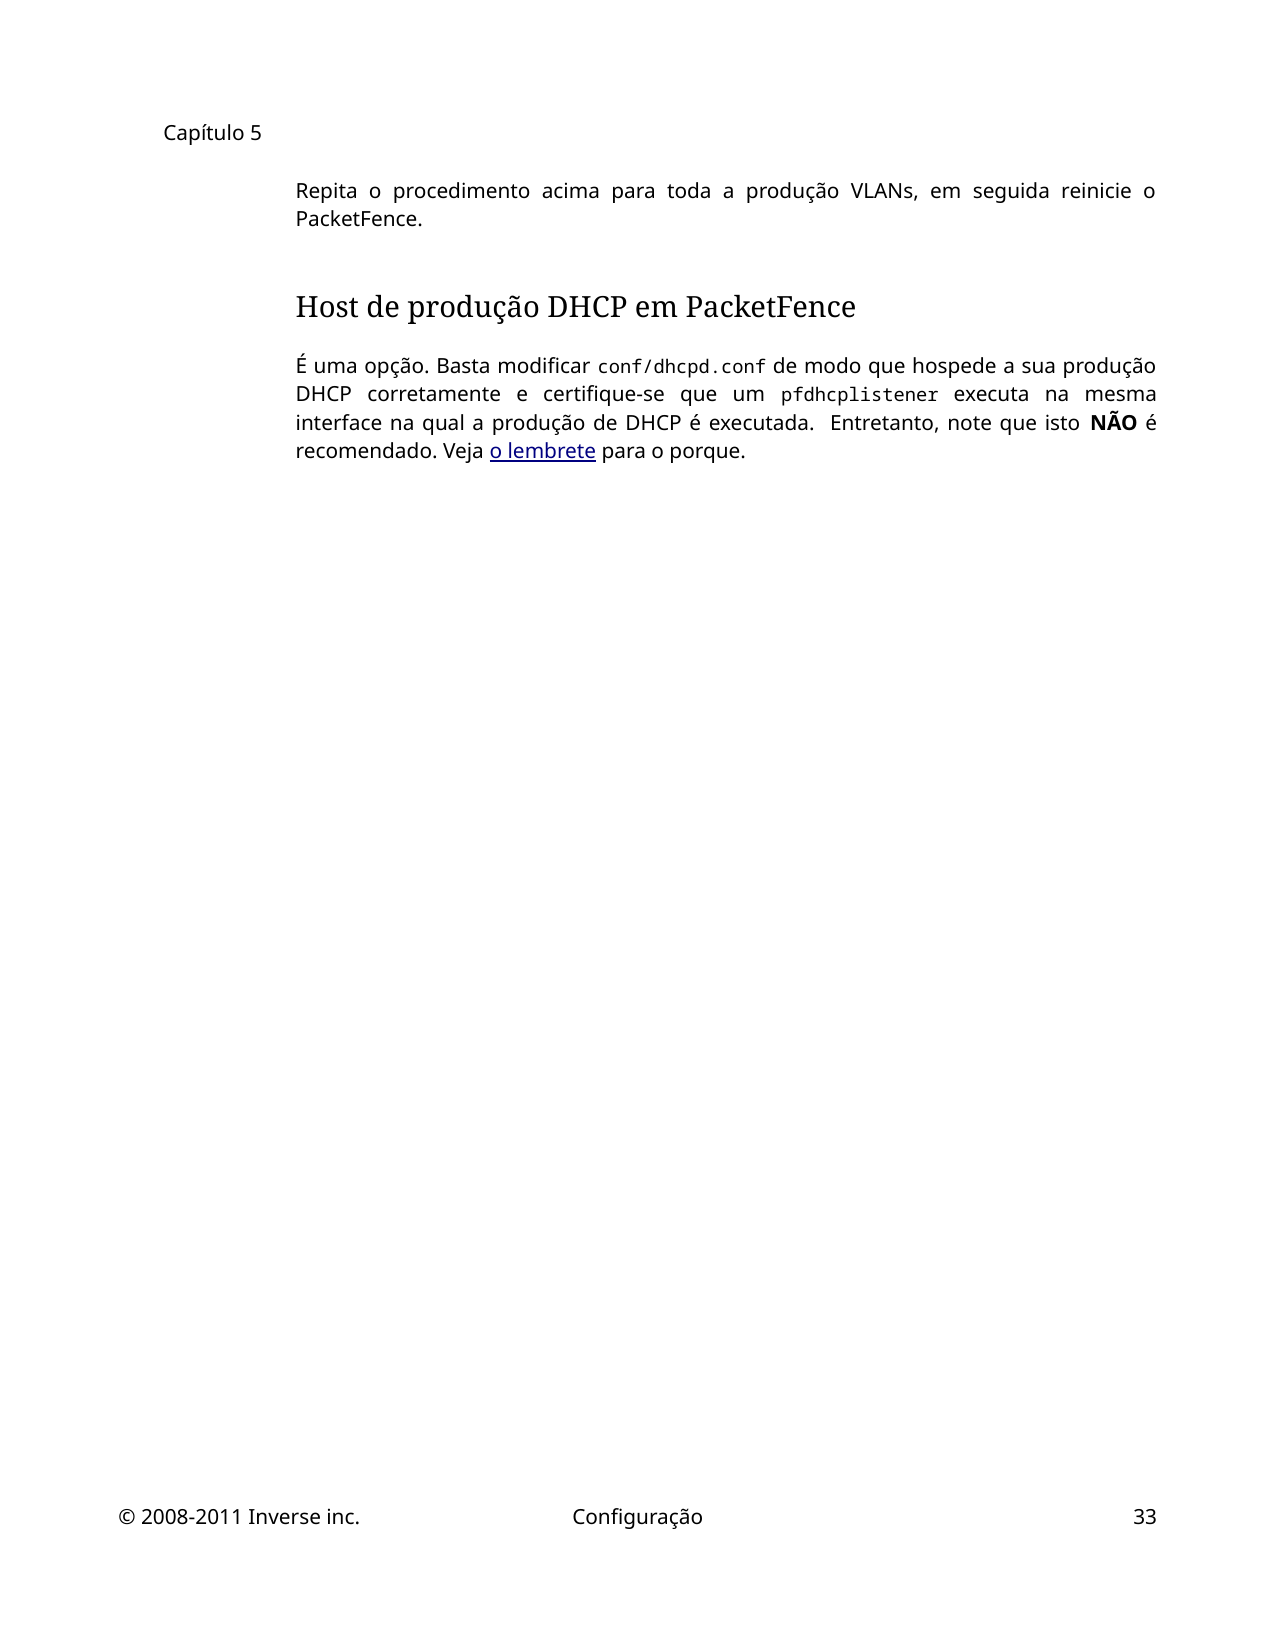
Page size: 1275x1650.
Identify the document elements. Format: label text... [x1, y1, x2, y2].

text Repita o procedimento acima para toda a produção VLANs, em seguida reinicie o PacketFence. [295, 176, 1157, 233]
subtitle Host de produção DHCP em PacketFence [295, 286, 1157, 326]
text É uma opção. Basta modificar conf/dhcpd.conf de modo que hospede a sua produção DHCP corretamente e certifique-se que um pfdhcplistener executa na mesma interface na qual a produção de DHCP é executada. Entretanto, note que isto NÃO é recomendado. Veja o lembrete para o porque. [295, 351, 1157, 464]
